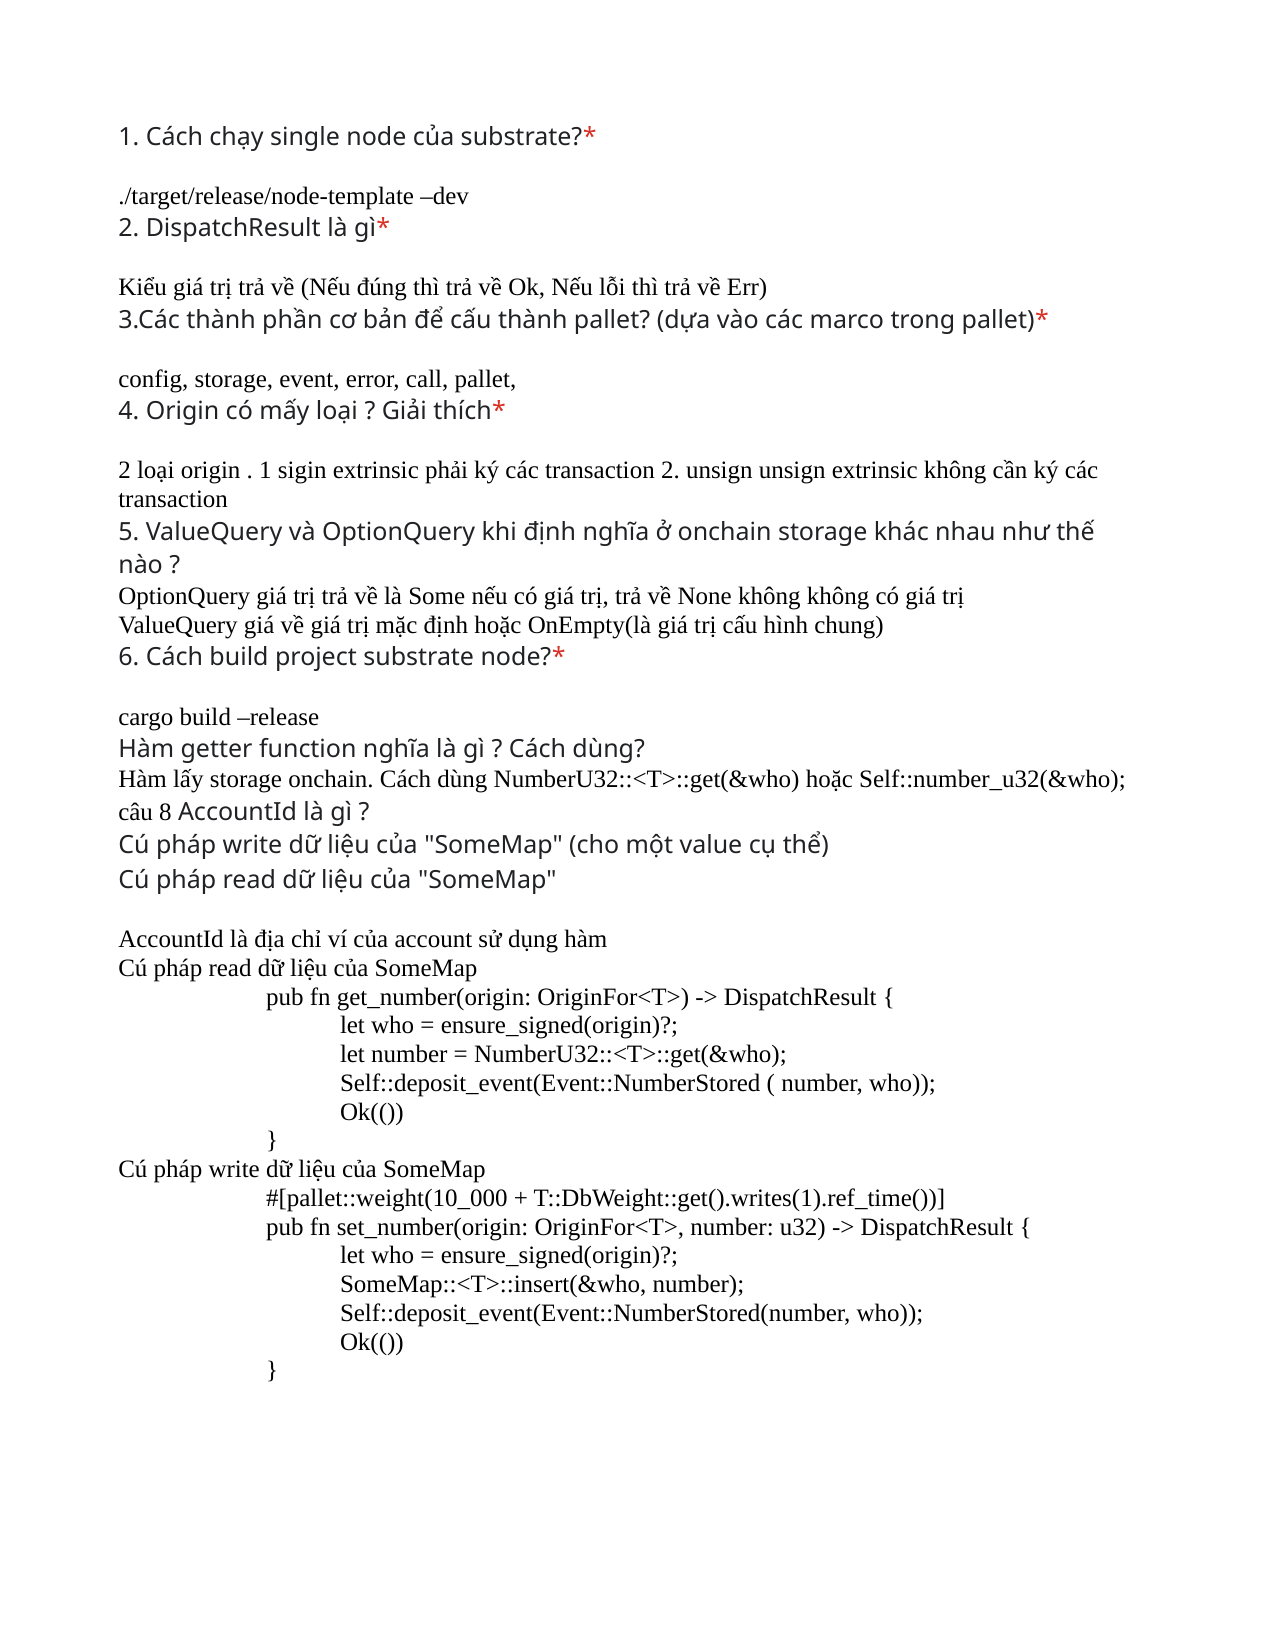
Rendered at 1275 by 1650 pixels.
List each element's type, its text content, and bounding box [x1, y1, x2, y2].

text 4. Origin có mấy loại ? Giải thích* [118, 393, 1157, 427]
text 3.Các thành phần cơ bản để cấu thành pallet? (dựa vào các marco trong pallet)* [118, 301, 1157, 335]
text câu 8 AccountId là gì ? [118, 793, 1157, 827]
text 2 loại origin . 1 sigin extrinsic phải ký các transaction 2. unsign unsign extrinsic không cần ký các transaction [118, 456, 1157, 513]
text let who = ensure_signed(origin)?; [118, 1240, 1157, 1269]
text Kiểu giá trị trả về (Nếu đúng thì trả về Ok, Nếu lỗi thì trả về Err) [118, 272, 1157, 301]
text AccountId là địa chỉ ví của account sử dụng hàm [118, 924, 1157, 953]
text OptionQuery giá trị trả về là Some nếu có giá trị, trả về None không không có giá trị [118, 581, 1157, 610]
text pub fn set_number(origin: OriginFor<T>, number: u32) -> DispatchResult { [118, 1212, 1157, 1240]
text let who = ensure_signed(origin)?; [118, 1010, 1157, 1039]
text Cú pháp read dữ liệu của "SomeMap" [118, 861, 1157, 895]
text cargo build –release [118, 702, 1157, 730]
text 6. Cách build project substrate node?* [118, 639, 1157, 673]
text Cú pháp write dữ liệu của "SomeMap" (cho một value cụ thể) [118, 827, 1157, 861]
text config, storage, event, error, call, pallet, [118, 364, 1157, 393]
text 1. Cách chạy single node của substrate?* [118, 118, 1157, 152]
text Hàm lấy storage onchain. Cách dùng NumberU32::<T>::get(&who) hoặc Self::number_u32(&who); [118, 764, 1157, 793]
text Ok(()) [118, 1327, 1157, 1355]
text let number = NumberU32::<T>::get(&who); [118, 1039, 1157, 1068]
text ValueQuery giá về giá trị mặc định hoặc OnEmpty(là giá trị cấu hình chung) [118, 610, 1157, 639]
text #[pallet::weight(10_000 + T::DbWeight::get().writes(1).ref_time())] [118, 1183, 1157, 1212]
text Self::deposit_event(Event::NumberStored(number, who)); [118, 1298, 1157, 1327]
text pub fn get_number(origin: OriginFor<T>) -> DispatchResult { [118, 982, 1157, 1010]
text Cú pháp write dữ liệu của SomeMap [118, 1154, 1157, 1183]
text } [118, 1125, 1157, 1154]
text } [118, 1355, 1157, 1384]
text Ok(()) [118, 1097, 1157, 1125]
text Self::deposit_event(Event::NumberStored ( number, who)); [118, 1068, 1157, 1097]
text ./target/release/node-template –dev [118, 181, 1157, 210]
text 2. DispatchResult là gì* [118, 210, 1157, 244]
text 5. ValueQuery và OptionQuery khi định nghĩa ở onchain storage khác nhau như thế nào ? [118, 513, 1157, 581]
text Cú pháp read dữ liệu của SomeMap [118, 953, 1157, 982]
text Hàm getter function nghĩa là gì ? Cách dùng? [118, 730, 1157, 764]
text SomeMap::<T>::insert(&who, number); [118, 1269, 1157, 1298]
